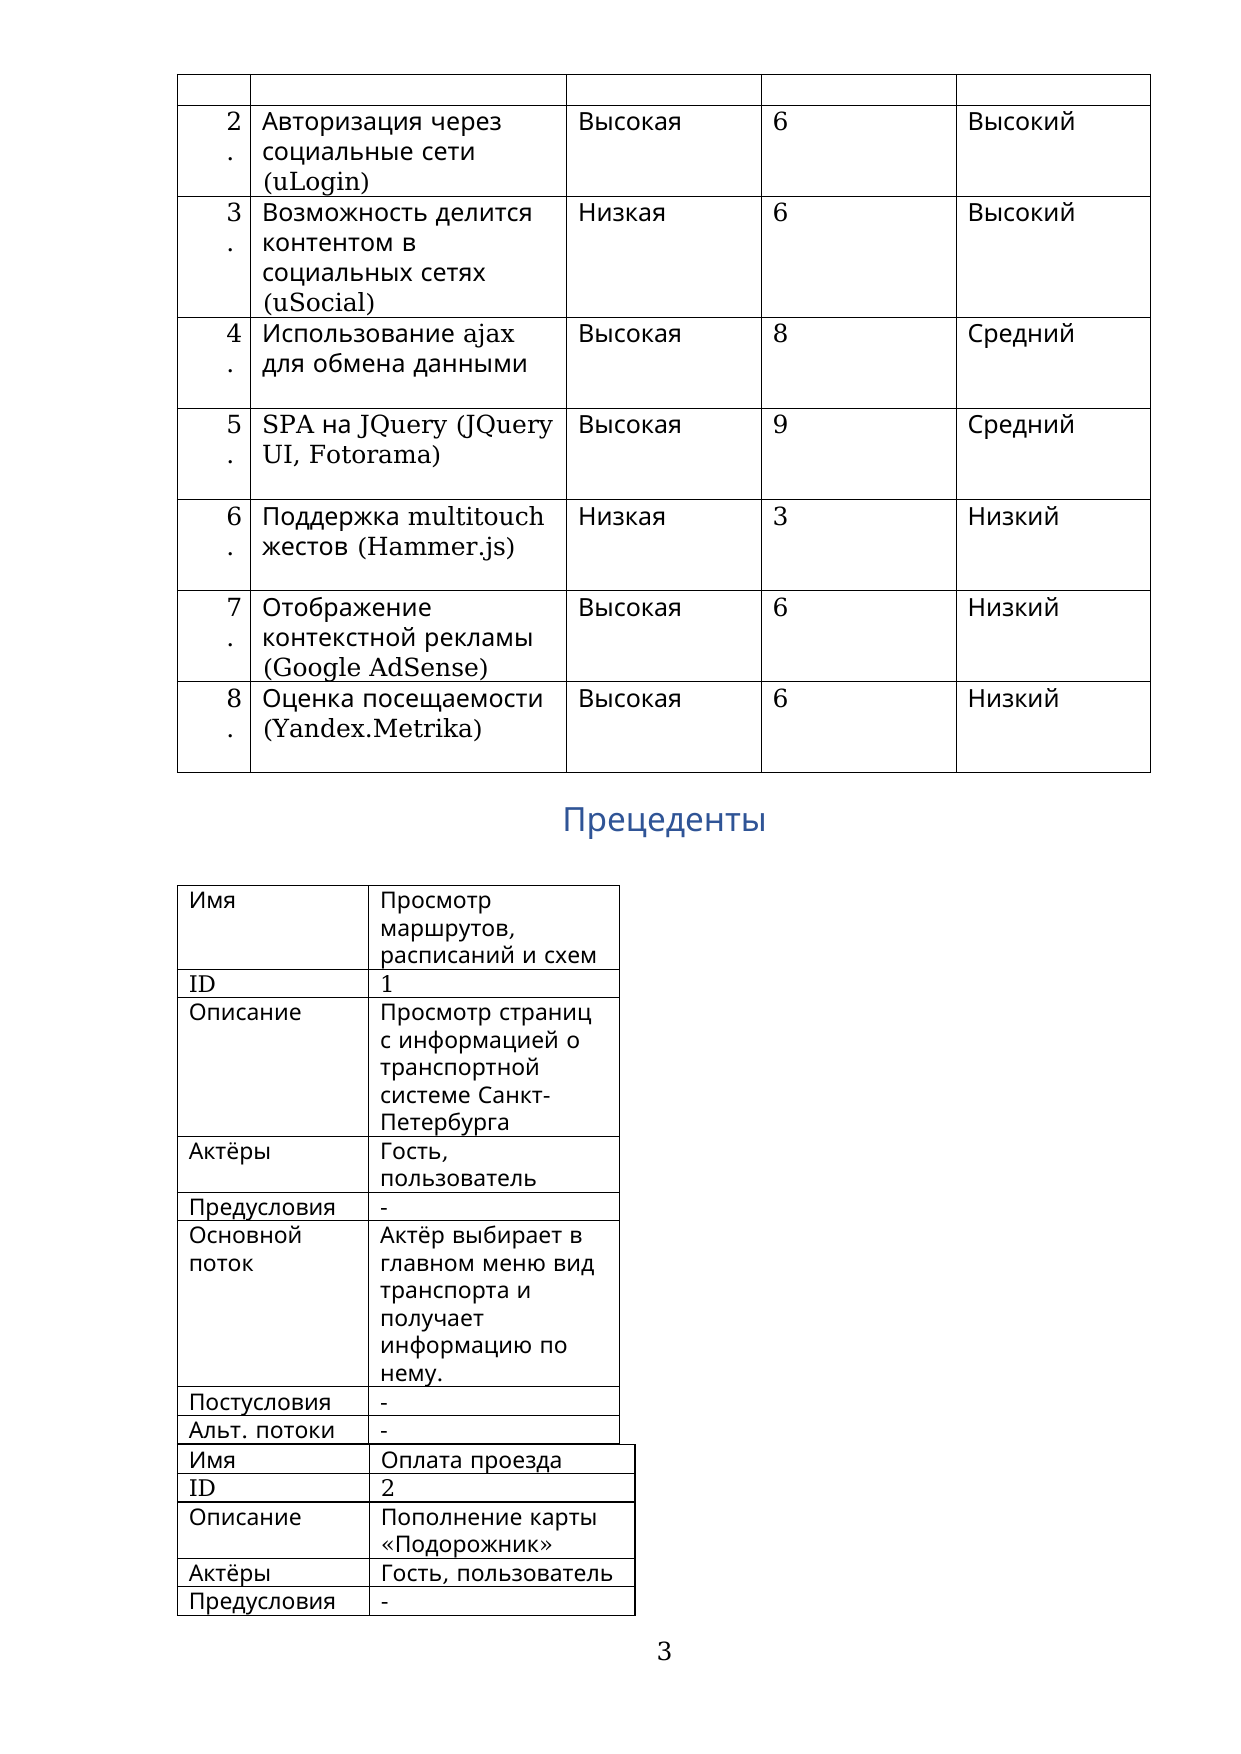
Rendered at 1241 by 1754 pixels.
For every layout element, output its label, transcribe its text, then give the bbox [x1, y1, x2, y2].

table_cell Актёр выбирает в главном меню вид транспорта и получает информацию по нему. [369, 1221, 619, 1386]
table_cell 1 [369, 970, 619, 997]
table_header Просмотр маршрутов, расписаний и схем [369, 886, 619, 968]
table_cell Предусловия [178, 1587, 369, 1614]
table_cell 6 [762, 197, 956, 317]
table_header Имя [178, 1445, 369, 1473]
table_cell Пополнение карты «Подорожник» [370, 1503, 634, 1557]
table_cell Высокий [957, 106, 1150, 196]
table_cell [178, 318, 250, 408]
table_cell ID [178, 1474, 369, 1501]
table_cell Описание [178, 998, 368, 1136]
table_cell [178, 75, 250, 105]
table_cell Возможность делится контентом в социальных сетях (uSocial) [251, 197, 566, 317]
table_cell ID [178, 970, 368, 997]
table_cell Низкий [957, 591, 1150, 681]
table_cell - [370, 1587, 634, 1614]
table_cell Низкая [567, 500, 761, 590]
table_cell Гость, пользователь [369, 1137, 619, 1192]
table_cell [178, 106, 250, 196]
table_header Имя [178, 886, 368, 968]
table_cell Поддержка multitouch жестов (Hammer.js) [251, 500, 566, 590]
table_cell Отображение контекстной рекламы (Google AdSense) [251, 591, 566, 681]
table_cell [178, 500, 250, 590]
table_header Оплата проезда [370, 1445, 634, 1473]
table_cell [178, 682, 250, 772]
table_cell Высокая [567, 409, 761, 499]
table_cell 6 [762, 591, 956, 681]
table_cell Предусловия [178, 1193, 368, 1220]
table_cell Просмотр страниц с информацией о транспортной системе Санкт-Петербурга [369, 998, 619, 1136]
table_cell [178, 409, 250, 499]
table_cell 2 [370, 1474, 634, 1501]
table_cell Описание [178, 1503, 369, 1557]
table_cell Низкая [567, 197, 761, 317]
table_cell [178, 197, 250, 317]
table_cell [251, 75, 566, 105]
table_cell SPA на JQuery (JQuery UI, Fotorama) [251, 409, 566, 499]
table_cell Актёры [178, 1559, 369, 1586]
table_cell Высокий [957, 197, 1150, 317]
table_cell 6 [762, 106, 956, 196]
table_cell Низкий [957, 500, 1150, 590]
table_cell Гость, пользователь [370, 1559, 634, 1586]
table_cell Средний [957, 409, 1150, 499]
table_cell [178, 591, 250, 681]
table_cell [567, 75, 761, 105]
table_cell Высокая [567, 682, 761, 772]
table_cell 9 [762, 409, 956, 499]
table_cell 3 [762, 500, 956, 590]
table_cell 6 [762, 682, 956, 772]
table_cell Высокая [567, 318, 761, 408]
table_cell 8 [762, 318, 956, 408]
table_cell - [369, 1387, 619, 1415]
table_cell - [369, 1416, 619, 1443]
table_cell [762, 75, 956, 105]
table_cell Средний [957, 318, 1150, 408]
table_cell Высокая [567, 106, 761, 196]
table_cell Высокая [567, 591, 761, 681]
table_cell Использование ajax для обмена данными [251, 318, 566, 408]
table_cell Основной поток [178, 1221, 368, 1386]
table_cell Актёры [178, 1137, 368, 1192]
table_cell Низкий [957, 682, 1150, 772]
subtitle Прецеденты [177, 798, 1152, 838]
table_cell [957, 75, 1150, 105]
table_cell Постусловия [178, 1387, 368, 1415]
table_cell - [369, 1193, 619, 1220]
table_cell Альт. потоки [178, 1416, 368, 1443]
table_cell Оценка посещаемости (Yandex.Metrika) [251, 682, 566, 772]
table_cell Авторизация через социальные сети (uLogin) [251, 106, 566, 196]
